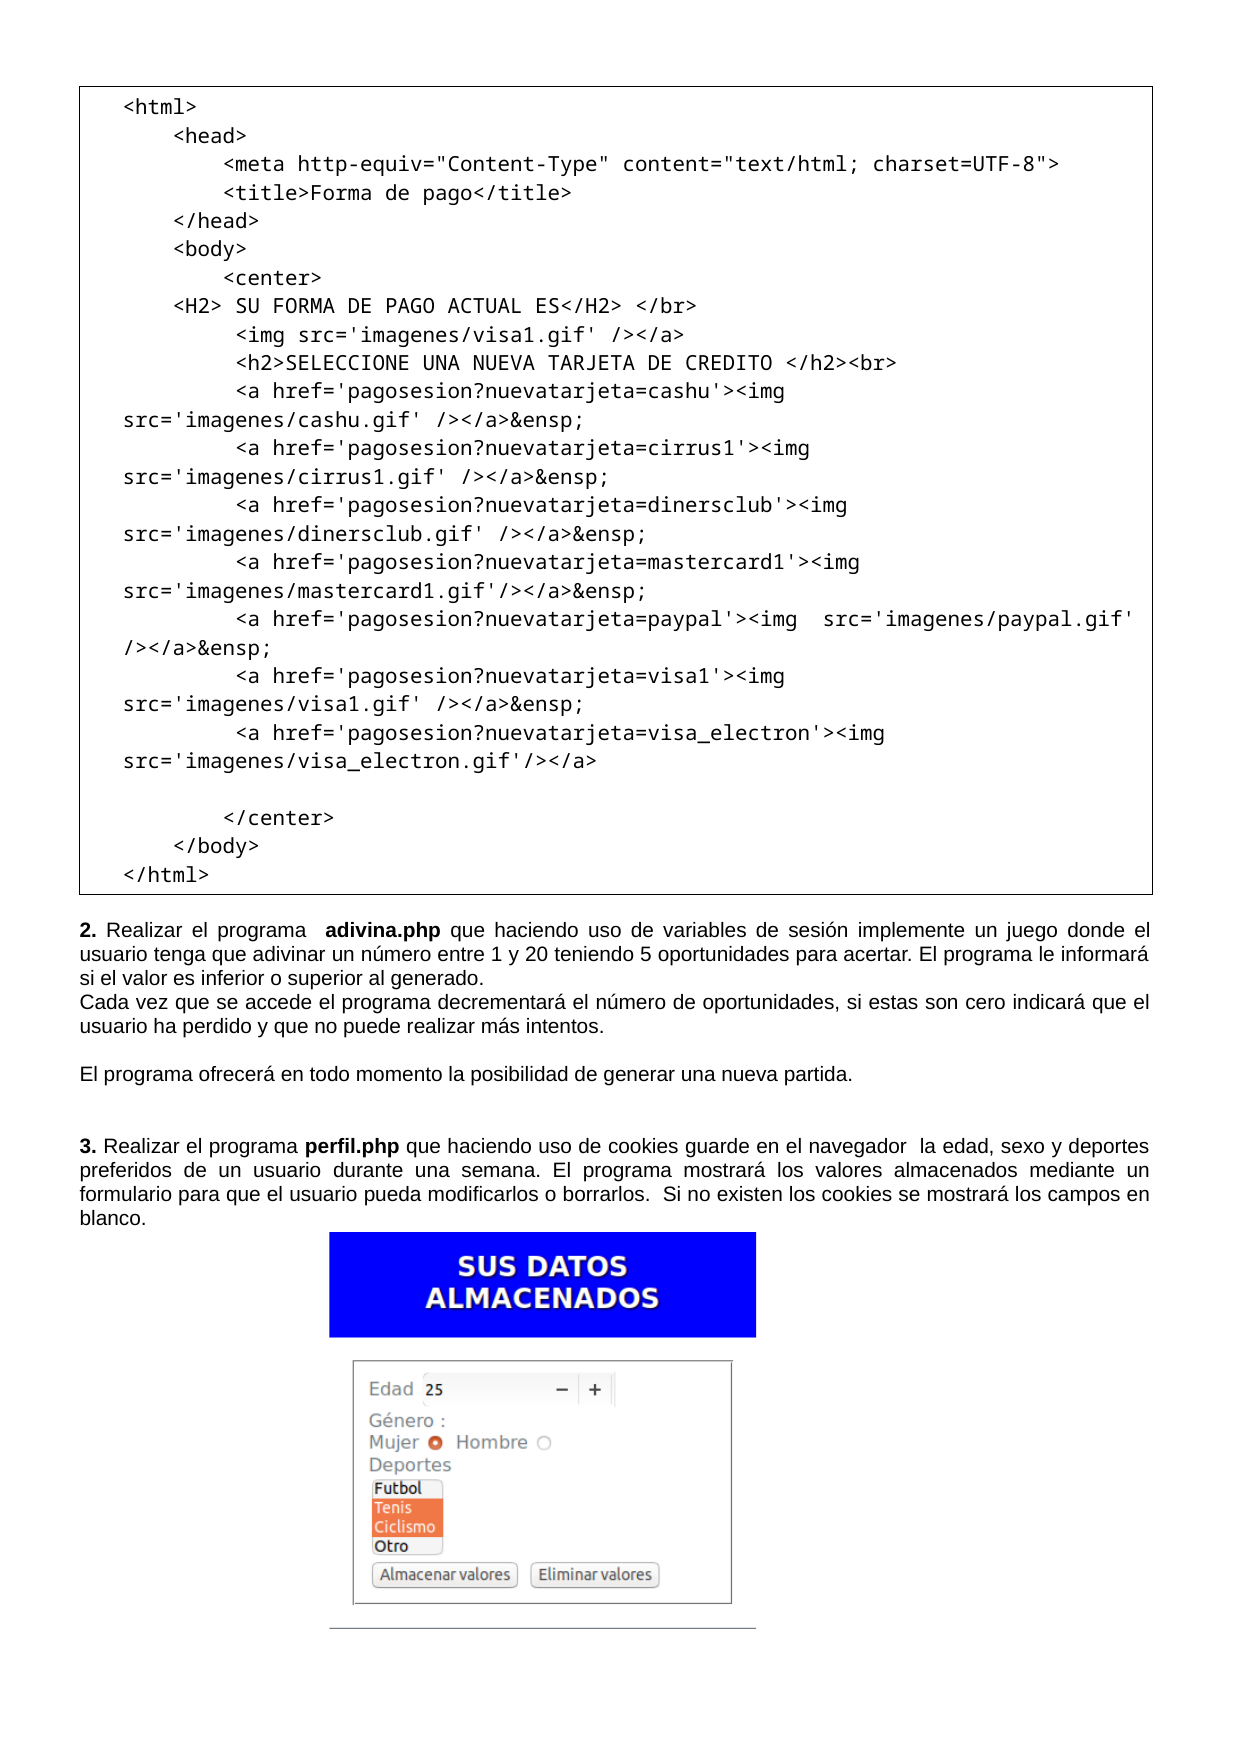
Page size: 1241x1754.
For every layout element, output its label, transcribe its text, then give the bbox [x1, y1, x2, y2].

text 2. Realizar el programa adivina.php que haciendo uso de variables de sesión implemente un juego donde el usuario tenga que adivinar un número entre 1 y 20 teniendo 5 oportunidades para acertar. El programa le informará si el valor es inferior o superior al generado. [79, 918, 1152, 990]
text 3. Realizar el programa perfil.php que haciendo uso de cookies guarde en el navegador la edad, sexo y deportes preferidos de un usuario durante una semana. El programa mostrará los valores almacenados mediante un formulario para que el usuario pueda modificarlos o borrarlos. Si no existen los cookies se mostrará los campos en blanco. [79, 1134, 1152, 1230]
picture [329, 1232, 757, 1629]
text Cada vez que se accede el programa decrementará el número de oportunidades, si estas son cero indicará que el usuario ha perdido y que no puede realizar más intentos. [79, 990, 1152, 1038]
table_header <html> <head> <meta http-equiv="Content-Type" content="text/html; charset=UTF-8"> <title>Forma de pago</title> </head> <body> <center> <H2> SU FORMA DE PAGO ACTUAL ES</H2> </br> <img src='imagenes/visa1.gif' /></a> <h2>SELECCIONE UNA NUEVA TARJETA DE CREDITO </h2><br> <a href='pagosesion?nuevatarjeta=cashu'><img src='imagenes/cashu.gif' /></a>&ensp; <a href='pagosesion?nuevatarjeta=cirrus1'><img src='imagenes/cirrus1.gif' /></a>&ensp; <a href='pagosesion?nuevatarjeta=dinersclub'><img src='imagenes/dinersclub.gif' /></a>&ensp; <a href='pagosesion?nuevatarjeta=mastercard1'><img src='imagenes/mastercard1.gif'/></a>&ensp; <a href='pagosesion?nuevatarjeta=paypal'><img src='imagenes/paypal.gif' /></a>&ensp; <a href='pagosesion?nuevatarjeta=visa1'><img src='imagenes/visa1.gif' /></a>&ensp; <a href='pagosesion?nuevatarjeta=visa_electron'><img src='imagenes/visa_electron.gif'/></a> </center> </body> </html> [80, 87, 1152, 894]
text El programa ofrecerá en todo momento la posibilidad de generar una nueva partida. [79, 1062, 1152, 1086]
